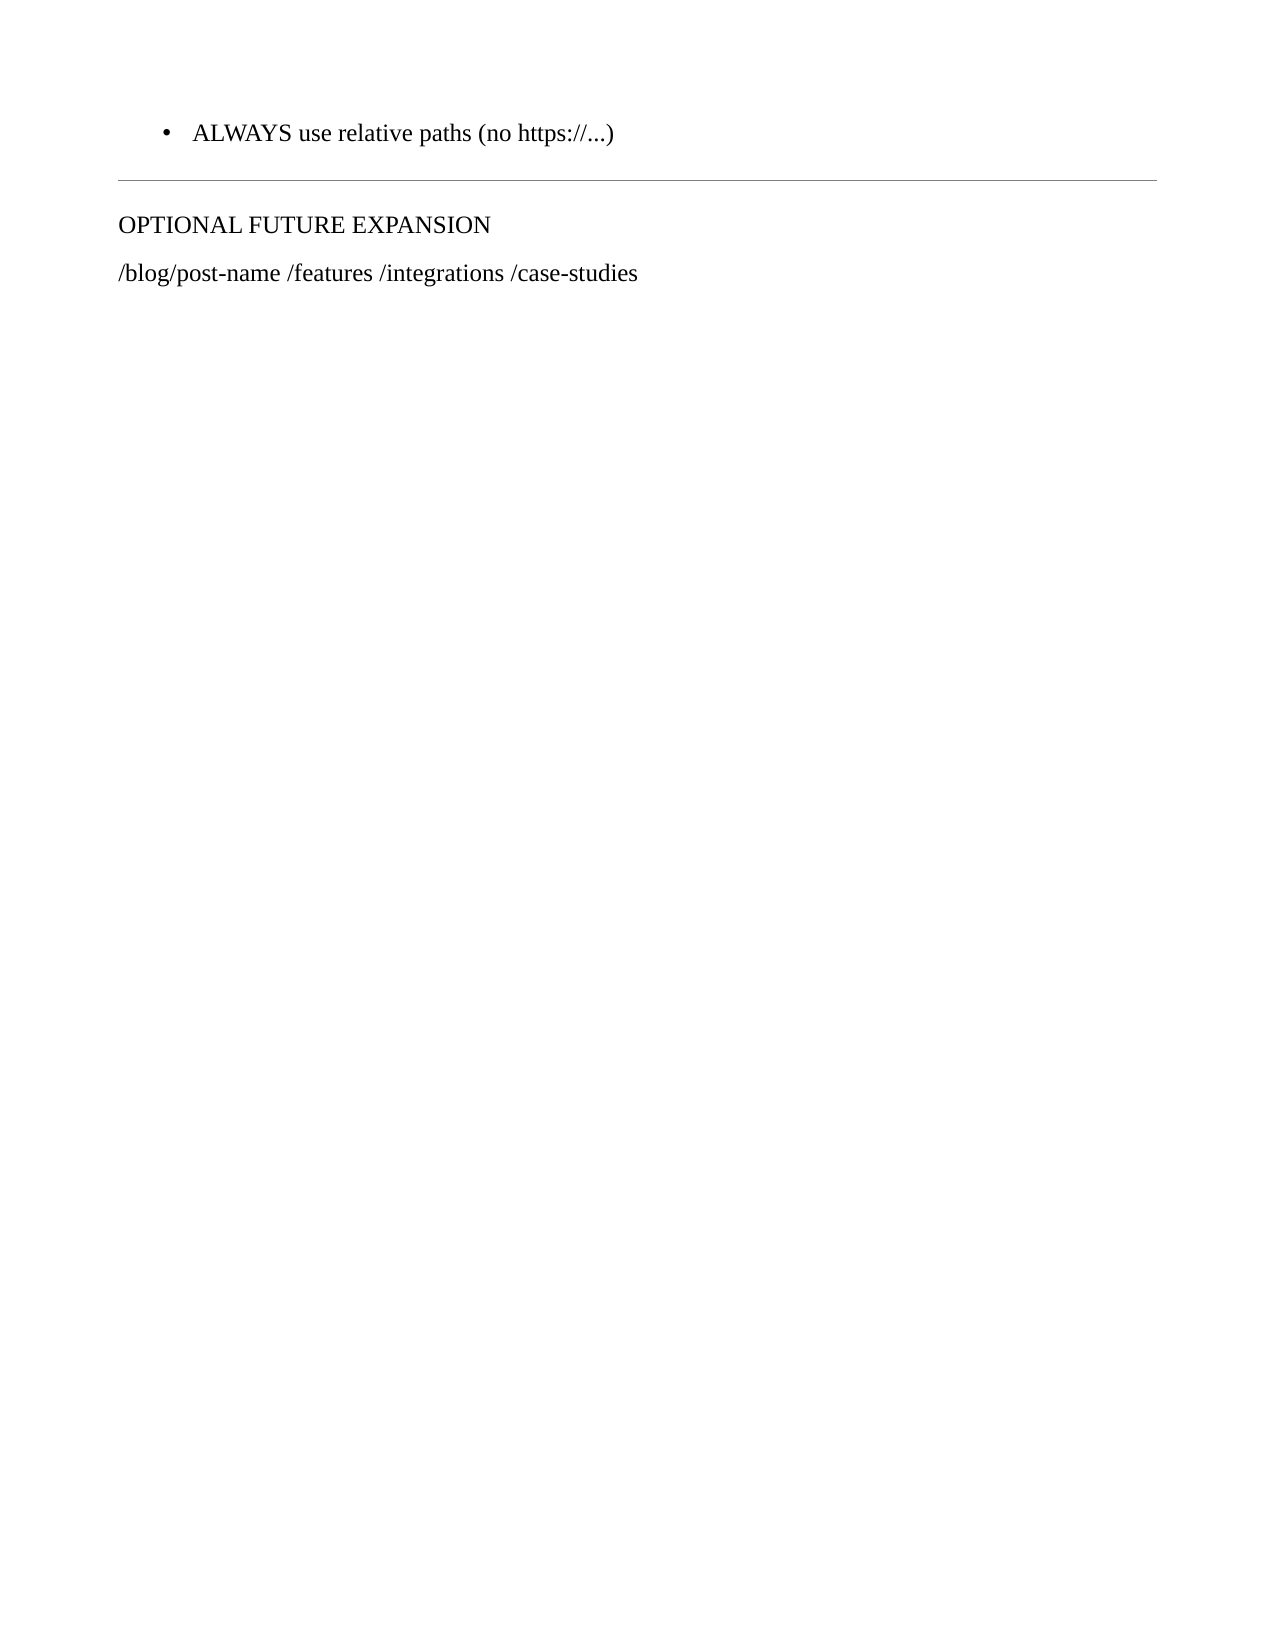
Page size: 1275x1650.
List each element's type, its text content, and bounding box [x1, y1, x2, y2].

list ALWAYS use relative paths (no https://...) [162, 118, 1157, 147]
text OPTIONAL FUTURE EXPANSION [118, 210, 1157, 239]
text /blog/post-name /features /integrations /case-studies [118, 258, 1157, 286]
